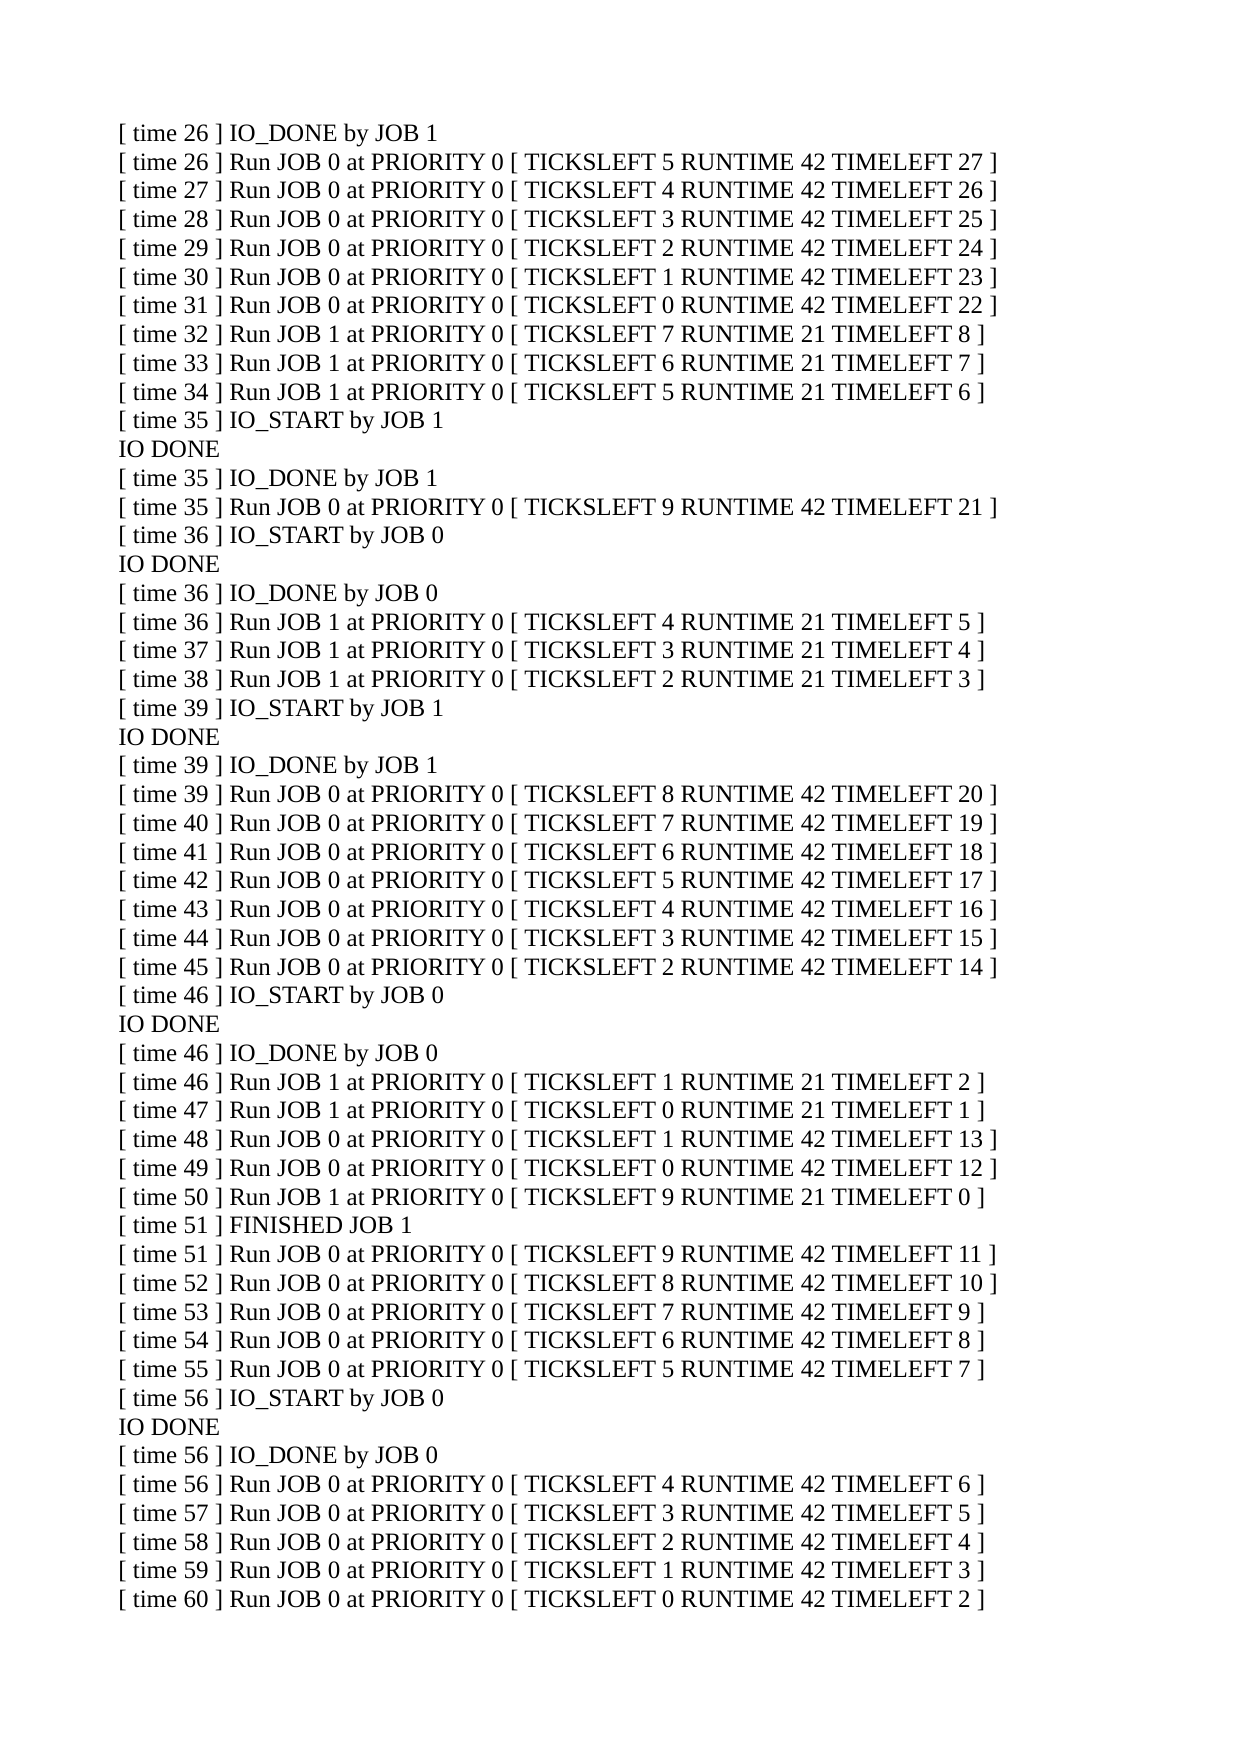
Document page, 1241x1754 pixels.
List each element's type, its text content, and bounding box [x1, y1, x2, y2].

text [ time 28 ] Run JOB 0 at PRIORITY 0 [ TICKSLEFT 3 RUNTIME 42 TIMELEFT 25 ] [118, 204, 1122, 233]
text IO DONE [118, 1009, 1122, 1038]
text [ time 29 ] Run JOB 0 at PRIORITY 0 [ TICKSLEFT 2 RUNTIME 42 TIMELEFT 24 ] [118, 233, 1122, 262]
text [ time 46 ] IO_START by JOB 0 [118, 981, 1122, 1009]
text [ time 41 ] Run JOB 0 at PRIORITY 0 [ TICKSLEFT 6 RUNTIME 42 TIMELEFT 18 ] [118, 837, 1122, 866]
text [ time 46 ] IO_DONE by JOB 0 [118, 1038, 1122, 1067]
text [ time 55 ] Run JOB 0 at PRIORITY 0 [ TICKSLEFT 5 RUNTIME 42 TIMELEFT 7 ] [118, 1354, 1122, 1383]
text [ time 39 ] IO_DONE by JOB 1 [118, 751, 1122, 779]
text [ time 36 ] IO_DONE by JOB 0 [118, 578, 1122, 607]
text [ time 32 ] Run JOB 1 at PRIORITY 0 [ TICKSLEFT 7 RUNTIME 21 TIMELEFT 8 ] [118, 319, 1122, 348]
text [ time 56 ] Run JOB 0 at PRIORITY 0 [ TICKSLEFT 4 RUNTIME 42 TIMELEFT 6 ] [118, 1469, 1122, 1498]
text [ time 57 ] Run JOB 0 at PRIORITY 0 [ TICKSLEFT 3 RUNTIME 42 TIMELEFT 5 ] [118, 1498, 1122, 1527]
text [ time 40 ] Run JOB 0 at PRIORITY 0 [ TICKSLEFT 7 RUNTIME 42 TIMELEFT 19 ] [118, 808, 1122, 837]
text [ time 26 ] Run JOB 0 at PRIORITY 0 [ TICKSLEFT 5 RUNTIME 42 TIMELEFT 27 ] [118, 147, 1122, 176]
text [ time 44 ] Run JOB 0 at PRIORITY 0 [ TICKSLEFT 3 RUNTIME 42 TIMELEFT 15 ] [118, 923, 1122, 952]
text IO DONE [118, 549, 1122, 578]
text IO DONE [118, 1412, 1122, 1441]
text [ time 35 ] IO_START by JOB 1 [118, 406, 1122, 434]
text [ time 51 ] Run JOB 0 at PRIORITY 0 [ TICKSLEFT 9 RUNTIME 42 TIMELEFT 11 ] [118, 1239, 1122, 1268]
text [ time 37 ] Run JOB 1 at PRIORITY 0 [ TICKSLEFT 3 RUNTIME 21 TIMELEFT 4 ] [118, 636, 1122, 664]
text [ time 54 ] Run JOB 0 at PRIORITY 0 [ TICKSLEFT 6 RUNTIME 42 TIMELEFT 8 ] [118, 1326, 1122, 1354]
text IO DONE [118, 434, 1122, 463]
text [ time 47 ] Run JOB 1 at PRIORITY 0 [ TICKSLEFT 0 RUNTIME 21 TIMELEFT 1 ] [118, 1096, 1122, 1124]
text [ time 58 ] Run JOB 0 at PRIORITY 0 [ TICKSLEFT 2 RUNTIME 42 TIMELEFT 4 ] [118, 1527, 1122, 1556]
text [ time 48 ] Run JOB 0 at PRIORITY 0 [ TICKSLEFT 1 RUNTIME 42 TIMELEFT 13 ] [118, 1124, 1122, 1153]
text [ time 26 ] IO_DONE by JOB 1 [118, 118, 1122, 147]
text [ time 53 ] Run JOB 0 at PRIORITY 0 [ TICKSLEFT 7 RUNTIME 42 TIMELEFT 9 ] [118, 1297, 1122, 1326]
text [ time 46 ] Run JOB 1 at PRIORITY 0 [ TICKSLEFT 1 RUNTIME 21 TIMELEFT 2 ] [118, 1067, 1122, 1096]
text [ time 34 ] Run JOB 1 at PRIORITY 0 [ TICKSLEFT 5 RUNTIME 21 TIMELEFT 6 ] [118, 377, 1122, 406]
text [ time 33 ] Run JOB 1 at PRIORITY 0 [ TICKSLEFT 6 RUNTIME 21 TIMELEFT 7 ] [118, 348, 1122, 377]
text [ time 56 ] IO_DONE by JOB 0 [118, 1441, 1122, 1469]
text [ time 56 ] IO_START by JOB 0 [118, 1383, 1122, 1412]
text [ time 31 ] Run JOB 0 at PRIORITY 0 [ TICKSLEFT 0 RUNTIME 42 TIMELEFT 22 ] [118, 291, 1122, 319]
text [ time 38 ] Run JOB 1 at PRIORITY 0 [ TICKSLEFT 2 RUNTIME 21 TIMELEFT 3 ] [118, 664, 1122, 693]
text [ time 42 ] Run JOB 0 at PRIORITY 0 [ TICKSLEFT 5 RUNTIME 42 TIMELEFT 17 ] [118, 866, 1122, 894]
text [ time 59 ] Run JOB 0 at PRIORITY 0 [ TICKSLEFT 1 RUNTIME 42 TIMELEFT 3 ] [118, 1556, 1122, 1584]
text [ time 49 ] Run JOB 0 at PRIORITY 0 [ TICKSLEFT 0 RUNTIME 42 TIMELEFT 12 ] [118, 1153, 1122, 1182]
text [ time 43 ] Run JOB 0 at PRIORITY 0 [ TICKSLEFT 4 RUNTIME 42 TIMELEFT 16 ] [118, 894, 1122, 923]
text [ time 30 ] Run JOB 0 at PRIORITY 0 [ TICKSLEFT 1 RUNTIME 42 TIMELEFT 23 ] [118, 262, 1122, 291]
text [ time 36 ] IO_START by JOB 0 [118, 521, 1122, 549]
text [ time 39 ] Run JOB 0 at PRIORITY 0 [ TICKSLEFT 8 RUNTIME 42 TIMELEFT 20 ] [118, 779, 1122, 808]
text [ time 52 ] Run JOB 0 at PRIORITY 0 [ TICKSLEFT 8 RUNTIME 42 TIMELEFT 10 ] [118, 1268, 1122, 1297]
text [ time 35 ] IO_DONE by JOB 1 [118, 463, 1122, 492]
text [ time 45 ] Run JOB 0 at PRIORITY 0 [ TICKSLEFT 2 RUNTIME 42 TIMELEFT 14 ] [118, 952, 1122, 981]
text [ time 60 ] Run JOB 0 at PRIORITY 0 [ TICKSLEFT 0 RUNTIME 42 TIMELEFT 2 ] [118, 1584, 1122, 1613]
text IO DONE [118, 722, 1122, 751]
text [ time 50 ] Run JOB 1 at PRIORITY 0 [ TICKSLEFT 9 RUNTIME 21 TIMELEFT 0 ] [118, 1182, 1122, 1211]
text [ time 27 ] Run JOB 0 at PRIORITY 0 [ TICKSLEFT 4 RUNTIME 42 TIMELEFT 26 ] [118, 176, 1122, 204]
text [ time 51 ] FINISHED JOB 1 [118, 1211, 1122, 1239]
text [ time 35 ] Run JOB 0 at PRIORITY 0 [ TICKSLEFT 9 RUNTIME 42 TIMELEFT 21 ] [118, 492, 1122, 521]
text [ time 36 ] Run JOB 1 at PRIORITY 0 [ TICKSLEFT 4 RUNTIME 21 TIMELEFT 5 ] [118, 607, 1122, 636]
text [ time 39 ] IO_START by JOB 1 [118, 693, 1122, 722]
